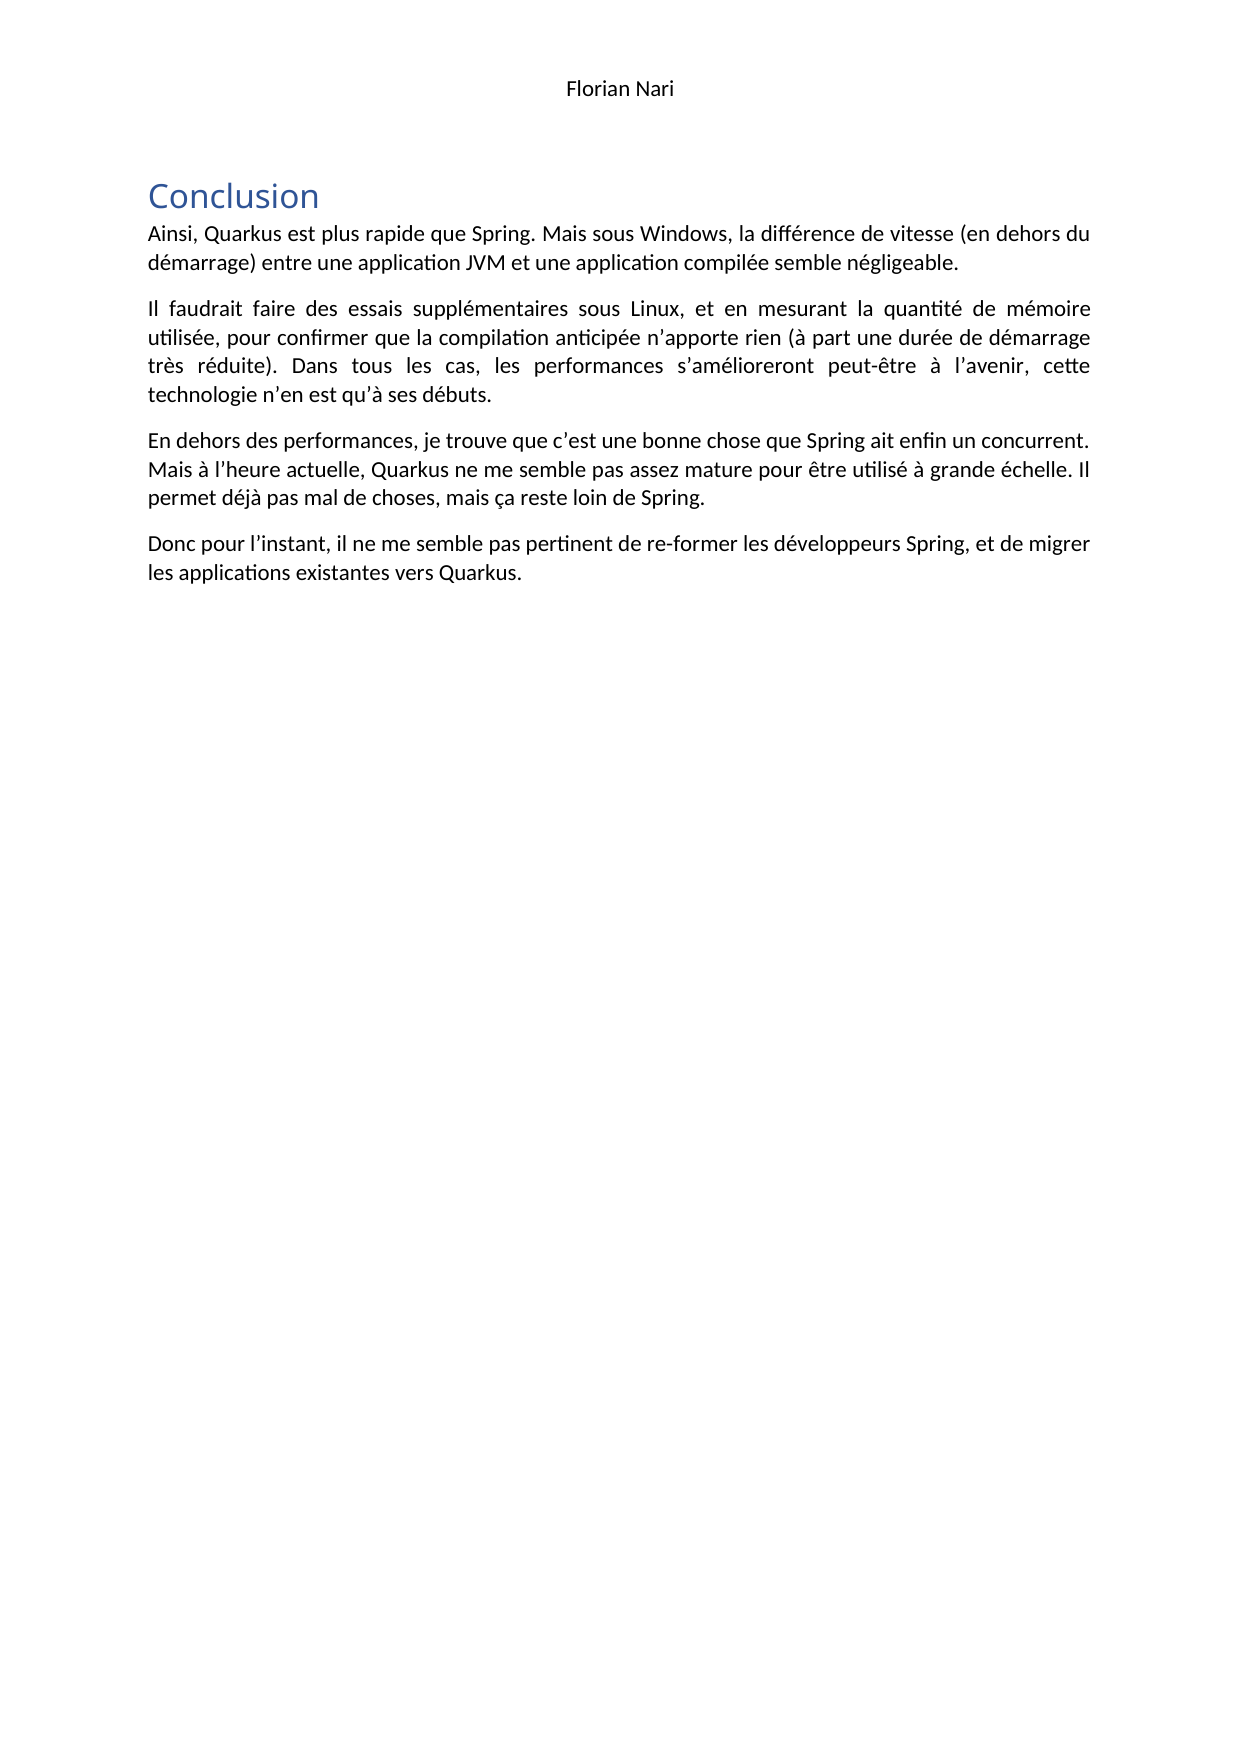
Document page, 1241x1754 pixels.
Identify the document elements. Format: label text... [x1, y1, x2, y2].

subtitle Conclusion [148, 173, 1093, 218]
text Donc pour l’instant, il ne me semble pas pertinent de re-former les développeurs Spring, et de migrer les applications existantes vers Quarkus. [148, 529, 1093, 586]
text En dehors des performances, je trouve que c’est une bonne chose que Spring ait enfin un concurrent. Mais à l’heure actuelle, Quarkus ne me semble pas assez mature pour être utilisé à grande échelle. Il permet déjà pas mal de choses, mais ça reste loin de Spring. [148, 426, 1093, 512]
text Ainsi, Quarkus est plus rapide que Spring. Mais sous Windows, la différence de vitesse (en dehors du démarrage) entre une application JVM et une application compilée semble négligeable. [148, 219, 1093, 276]
text Il faudrait faire des essais supplémentaires sous Linux, et en mesurant la quantité de mémoire utilisée, pour confirmer que la compilation anticipée n’apporte rien (à part une durée de démarrage très réduite). Dans tous les cas, les performances s’amélioreront peut-être à l’avenir, cette technologie n’en est qu’à ses débuts. [148, 294, 1093, 408]
